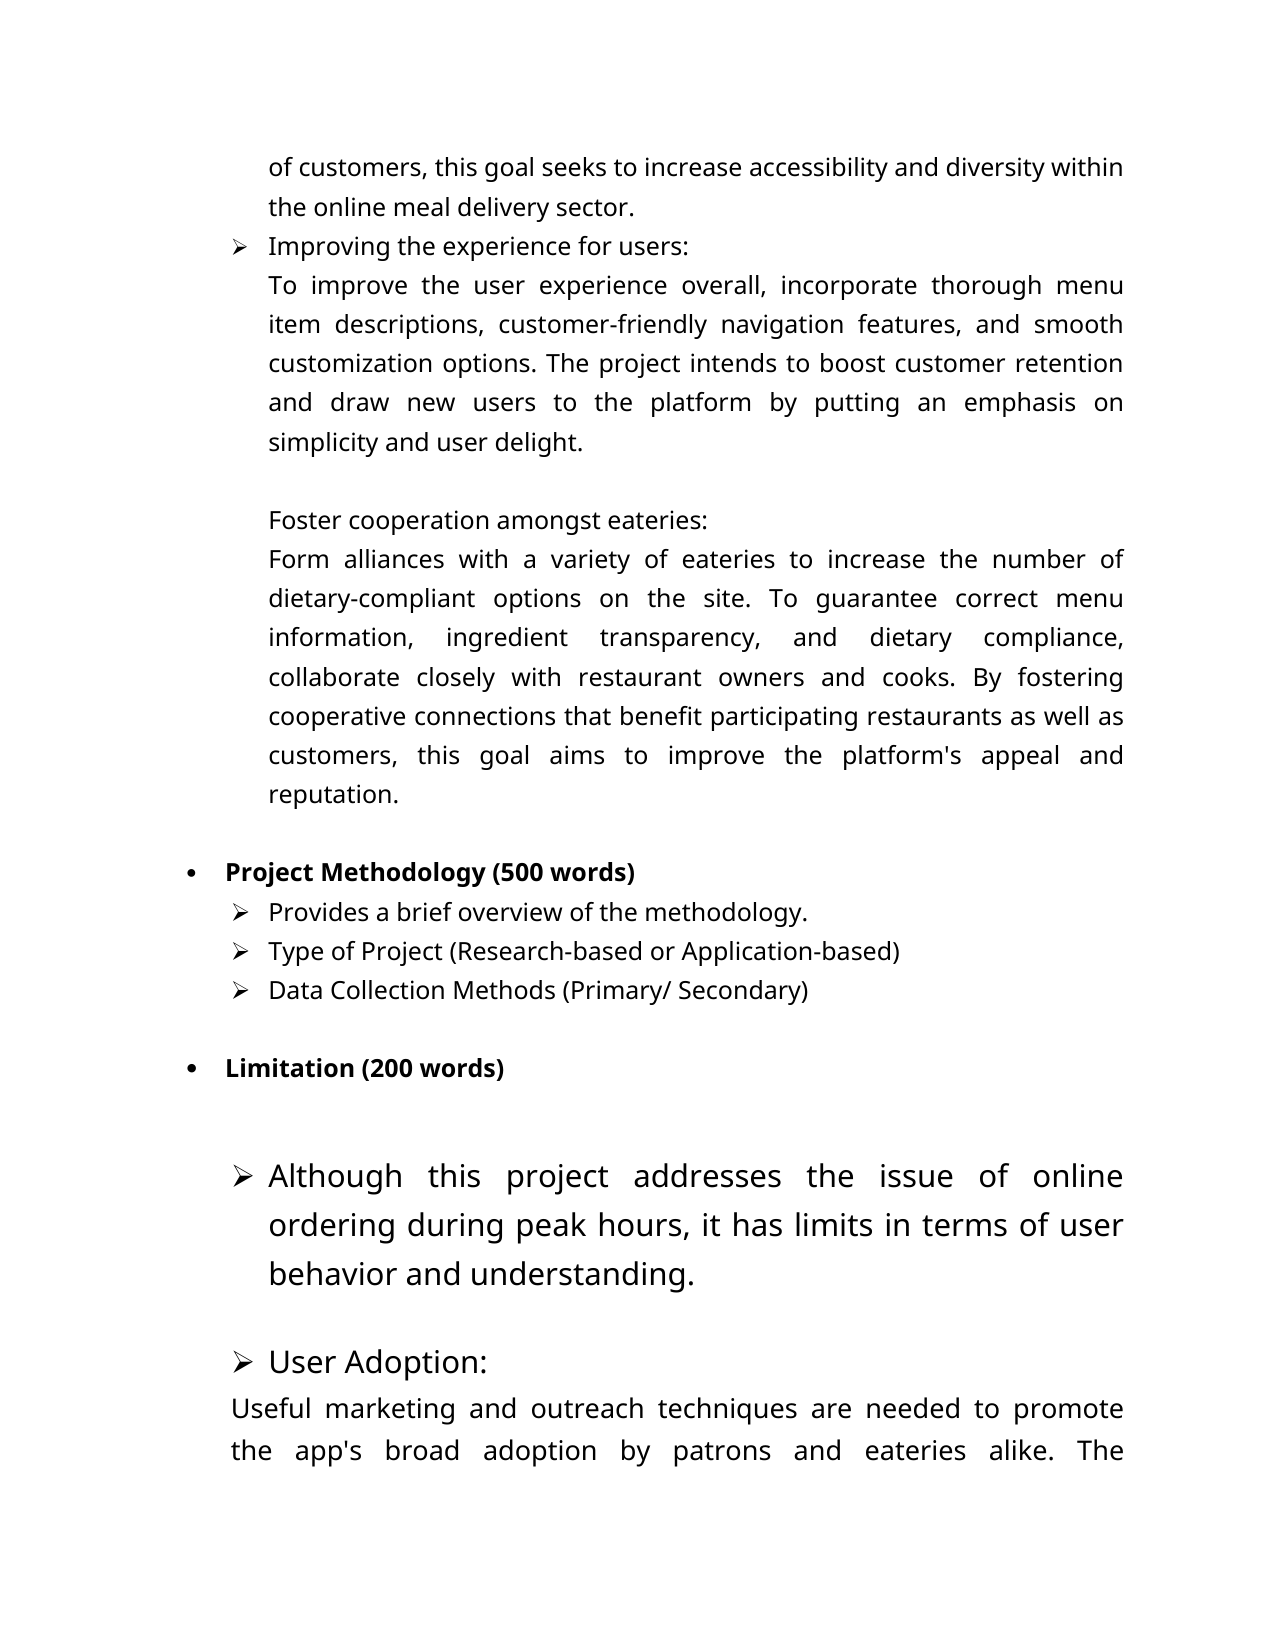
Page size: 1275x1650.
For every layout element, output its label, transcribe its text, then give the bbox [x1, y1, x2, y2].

list Useful marketing and outreach techniques are needed to promote the app's broad adoption by patrons and eateries alike. The [231, 1389, 1125, 1469]
list Provides a brief overview of the methodology. [231, 894, 1125, 928]
list Form alliances with a variety of eateries to increase the number of dietary-compliant options on the site. To guarantee correct menu information, ingredient transparency, and dietary compliance, collaborate closely with restaurant owners and cooks. By fostering cooperative connections that benefit participating restaurants as well as customers, this goal aims to improve the platform's appeal and reputation. [268, 542, 1125, 811]
list Foster cooperation amongst eateries: [268, 502, 1125, 537]
list Type of Project (Research-based or Application-based) [231, 933, 1125, 967]
list Project Methodology (500 words) [187, 855, 1125, 889]
list Data Collection Methods (Primary/ Secondary) [231, 972, 1125, 1007]
list Although this project addresses the issue of online ordering during peak hours, it has limits in terms of user behavior and understanding. [231, 1154, 1125, 1295]
list To improve the user experience overall, incorporate thorough menu item descriptions, customer-friendly navigation features, and smooth customization options. The project intends to boost customer retention and draw new users to the platform by putting an emphasis on simplicity and user delight. [268, 267, 1125, 458]
list Improving the experience for users: [231, 228, 1125, 262]
list Limitation (200 words) [187, 1051, 1125, 1085]
list User Adoption: [231, 1340, 1125, 1383]
list of customers, this goal seeks to increase accessibility and diversity within the online meal delivery sector. [231, 150, 1125, 223]
